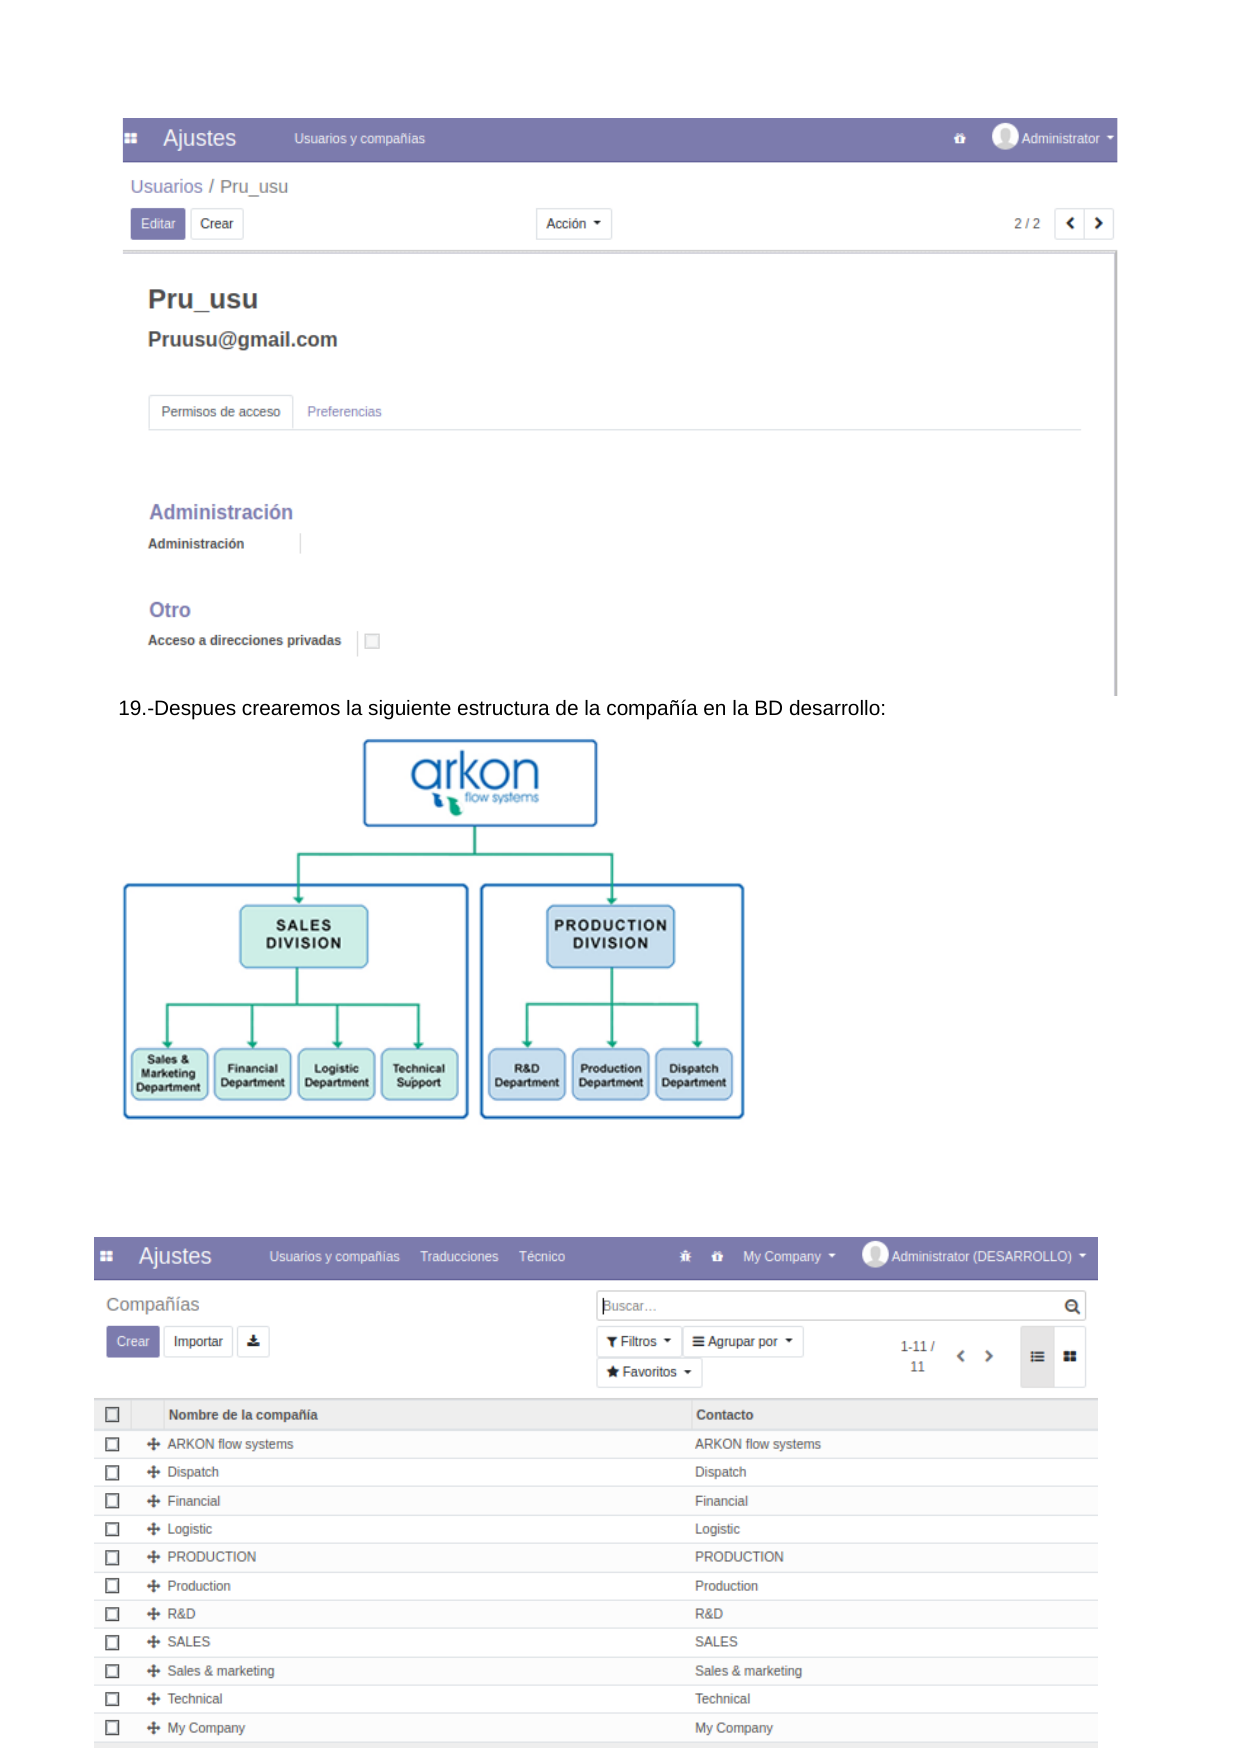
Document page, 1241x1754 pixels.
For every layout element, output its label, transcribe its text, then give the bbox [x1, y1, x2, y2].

picture [122, 118, 1118, 696]
text 19.-Despues crearemos la siguiente estructura de la compañía en la BD desarrollo: [118, 118, 1122, 719]
picture [94, 1237, 1098, 1748]
picture [121, 722, 746, 1165]
